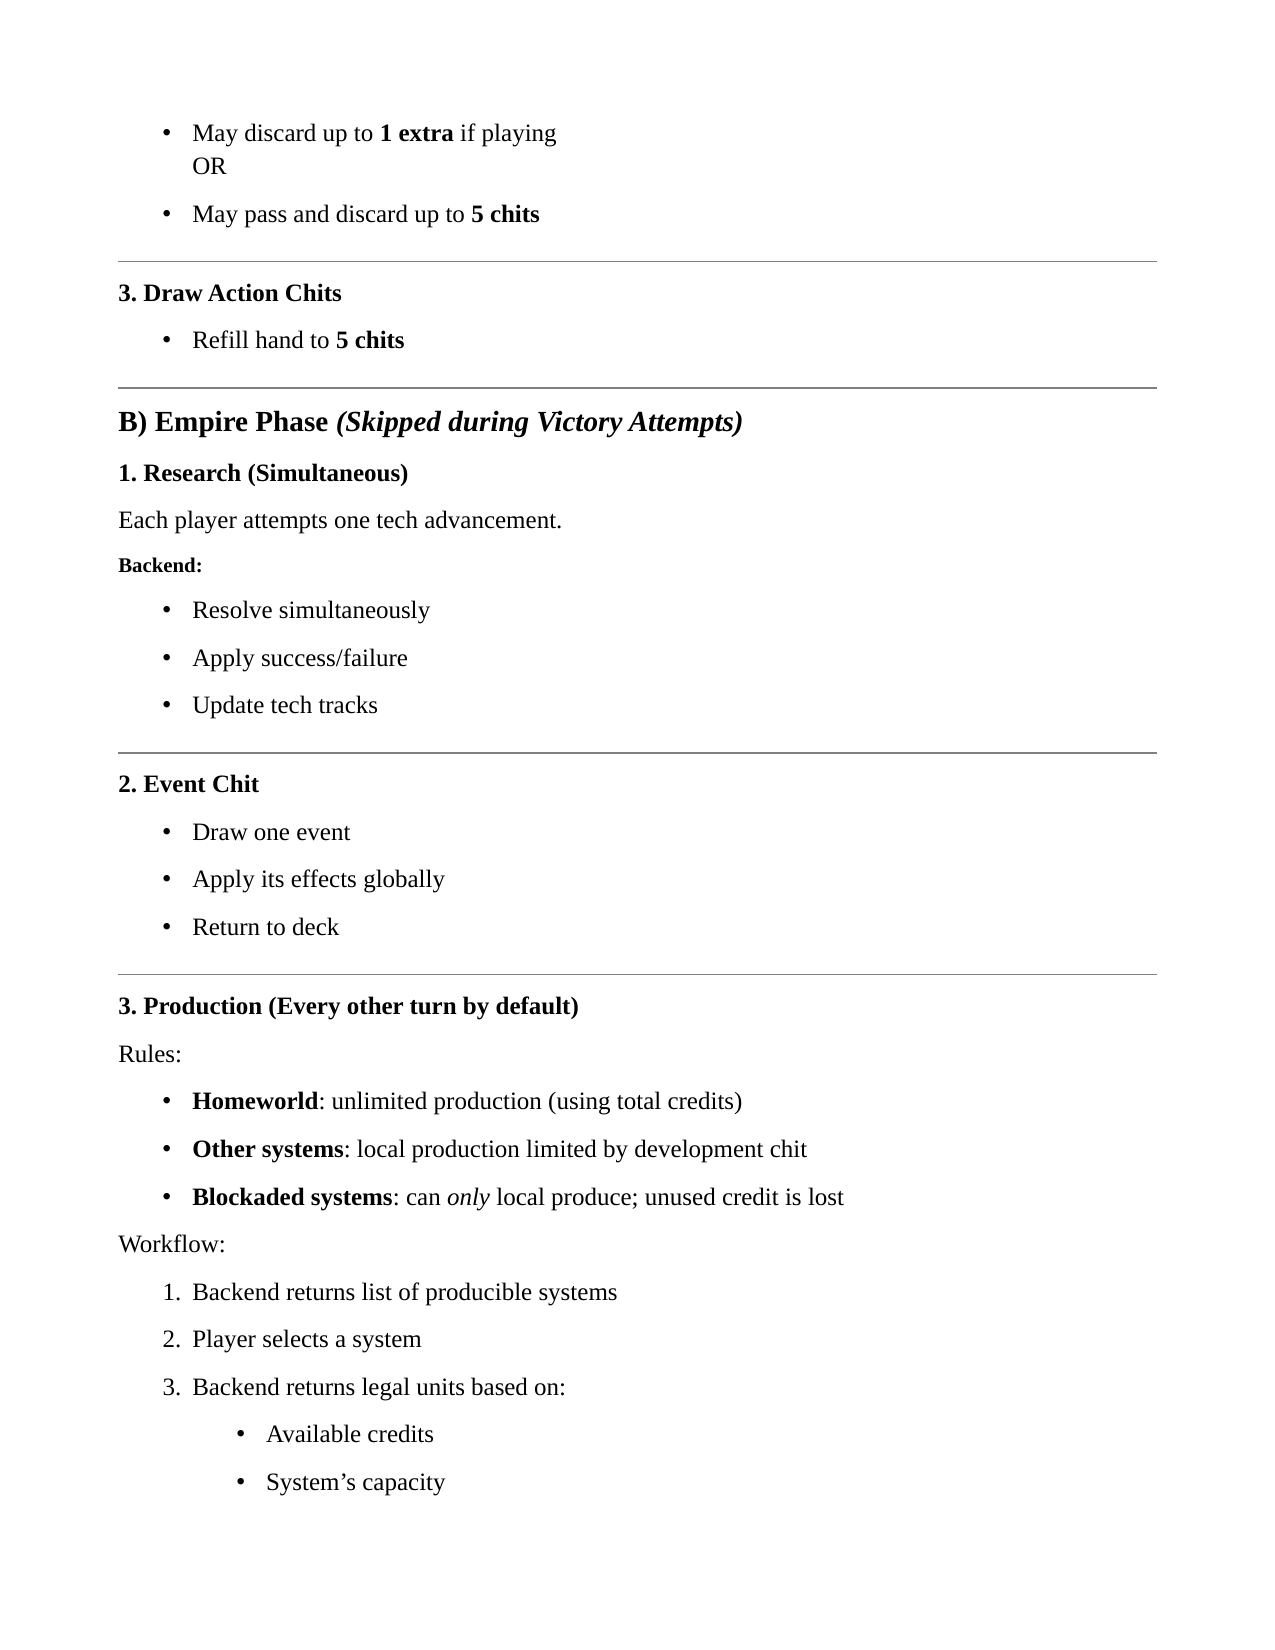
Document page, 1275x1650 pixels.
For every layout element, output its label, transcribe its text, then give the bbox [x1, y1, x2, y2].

list Return to deck [162, 912, 1157, 941]
subtitle 2. Event Chit [118, 769, 1157, 798]
list Resolve simultaneously [162, 595, 1157, 624]
list May pass and discard up to 5 chits [162, 199, 1157, 227]
text Rules: [118, 1039, 1157, 1067]
text Workflow: [118, 1229, 1157, 1258]
subtitle B) Empire Phase (Skipped during Victory Attempts) [118, 404, 1157, 438]
subtitle 3. Draw Action Chits [118, 278, 1157, 307]
list Player selects a system [162, 1324, 1157, 1353]
list Refill hand to 5 chits [162, 325, 1157, 354]
subtitle 1. Research (Simultaneous) [118, 458, 1157, 486]
list Other systems: local production limited by development chit [162, 1134, 1157, 1163]
text Each player attempts one tech advancement. [118, 505, 1157, 534]
list Backend returns list of producible systems [162, 1277, 1157, 1306]
subtitle Backend: [118, 553, 1157, 577]
subtitle 3. Production (Every other turn by default) [118, 991, 1157, 1020]
list Available credits [236, 1419, 1157, 1448]
list Homeworld: unlimited production (using total credits) [162, 1086, 1157, 1115]
list Blockaded systems: can only local produce; unused credit is lost [162, 1182, 1157, 1210]
list Apply success/failure [162, 643, 1157, 671]
list System’s capacity [236, 1467, 1157, 1496]
list Draw one event [162, 817, 1157, 846]
list May discard up to 1 extra if playing OR [162, 118, 1157, 180]
list Update tech tracks [162, 690, 1157, 719]
list Apply its effects globally [162, 864, 1157, 893]
list Backend returns legal units based on: [162, 1372, 1157, 1401]
